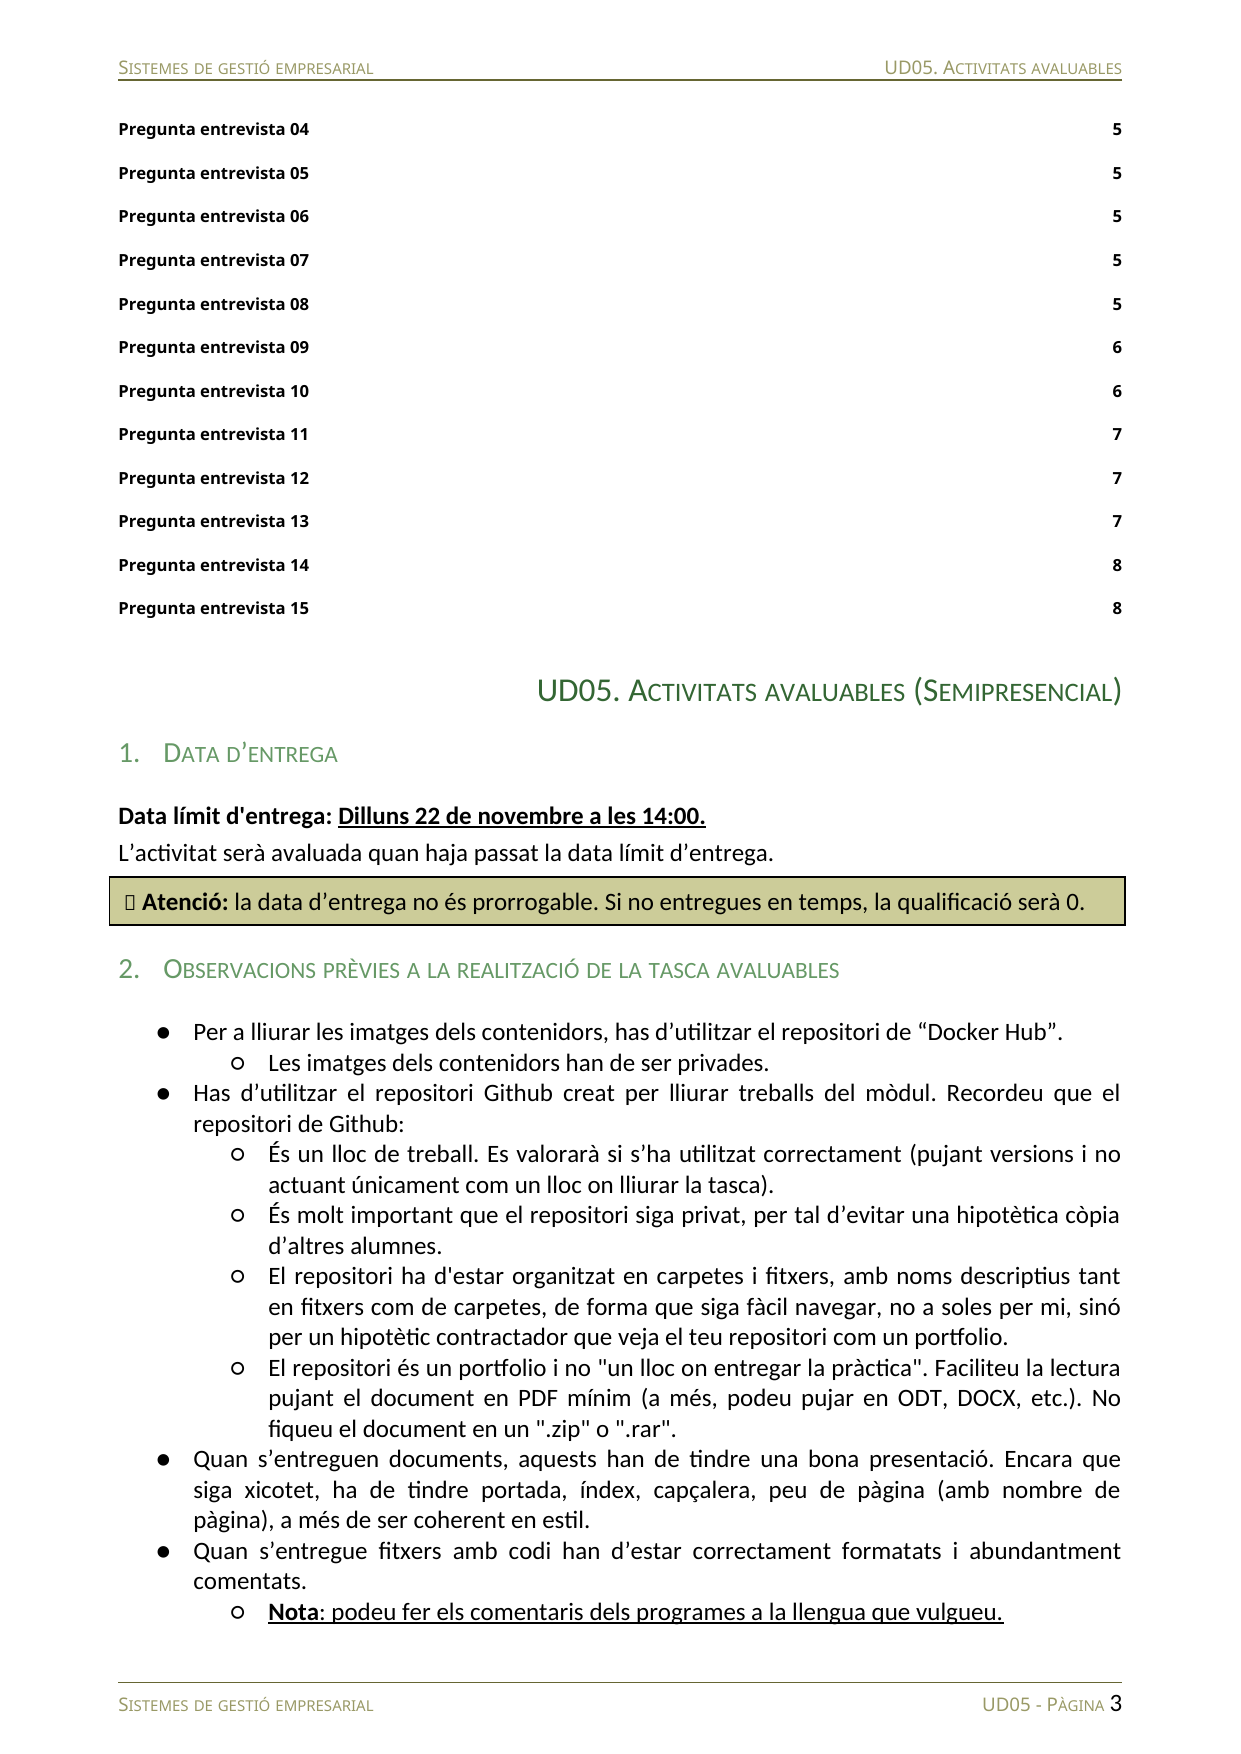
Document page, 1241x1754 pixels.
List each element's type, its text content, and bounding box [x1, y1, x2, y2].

text Data límit d'entrega: Dilluns 22 de novembre a les 14:00. [118, 800, 1122, 831]
text Pregunta entrevista 06 5 [118, 205, 1122, 228]
list Per a lliurar les imatges dels contenidors, has d’utilitzar el repositori de “Docker Hub”. [156, 1016, 1122, 1047]
text L’activitat serà avaluada quan haja passat la data límit d’entrega. [118, 837, 1122, 867]
text Pregunta entrevista 13 7 [118, 510, 1122, 533]
list El repositori és un portfolio i no "un lloc on entregar la pràctica". Faciliteu la lectura pujant el document en PDF mínim (a més, podeu pujar en ODT, DOCX, etc.). No fiqueu el document en un ".zip" o ".rar". [231, 1352, 1122, 1443]
text ❕ Atenció: la data d’entrega no és prorrogable. Si no entregues en temps, la qualificació serà 0. [110, 878, 1124, 924]
text Pregunta entrevista 07 5 [118, 249, 1122, 271]
text Pregunta entrevista 15 8 [118, 597, 1122, 620]
list Les imatges dels contenidors han de ser privades. [231, 1047, 1122, 1077]
text Pregunta entrevista 04 5 [118, 118, 1122, 141]
text Pregunta entrevista 12 7 [118, 466, 1122, 489]
list És un lloc de treball. Es valorarà si s’ha utilitzat correctament (pujant versions i no actuant únicament com un lloc on lliurar la tasca). [231, 1138, 1122, 1199]
text UD05. Activitats avaluables (Semipresencial) [118, 669, 1122, 709]
list És molt important que el repositori siga privat, per tal d’evitar una hipotètica còpia d’altres alumnes. [231, 1199, 1122, 1260]
list Quan s’entreguen documents, aquests han de tindre una bona presentació. Encara que siga xicotet, ha de tindre portada, índex, capçalera, peu de pàgina (amb nombre de pàgina), a més de ser coherent en estil. [156, 1443, 1122, 1535]
text Pregunta entrevista 09 6 [118, 336, 1122, 358]
text Pregunta entrevista 10 6 [118, 379, 1122, 402]
list Nota: podeu fer els comentaris dels programes a la llengua que vulgueu. [231, 1596, 1122, 1627]
text Pregunta entrevista 14 8 [118, 553, 1122, 576]
subtitle Observacions prèvies a la realització de la tasca avaluables [118, 950, 1122, 986]
text Pregunta entrevista 05 5 [118, 162, 1122, 184]
list El repositori ha d'estar organitzat en carpetes i fitxers, amb noms descriptius tant en fitxers com de carpetes, de forma que siga fàcil navegar, no a soles per mi, sinó per un hipotètic contractador que veja el teu repositori com un portfolio. [231, 1260, 1122, 1352]
subtitle Data d’entrega [118, 734, 1122, 770]
list Quan s’entregue fitxers amb codi han d’estar correctament formatats i abundantment comentats. [156, 1535, 1122, 1596]
text Pregunta entrevista 11 7 [118, 423, 1122, 446]
list Has d’utilitzar el repositori Github creat per lliurar treballs del mòdul. Recordeu que el repositori de Github: [156, 1077, 1122, 1138]
text Pregunta entrevista 08 5 [118, 292, 1122, 315]
